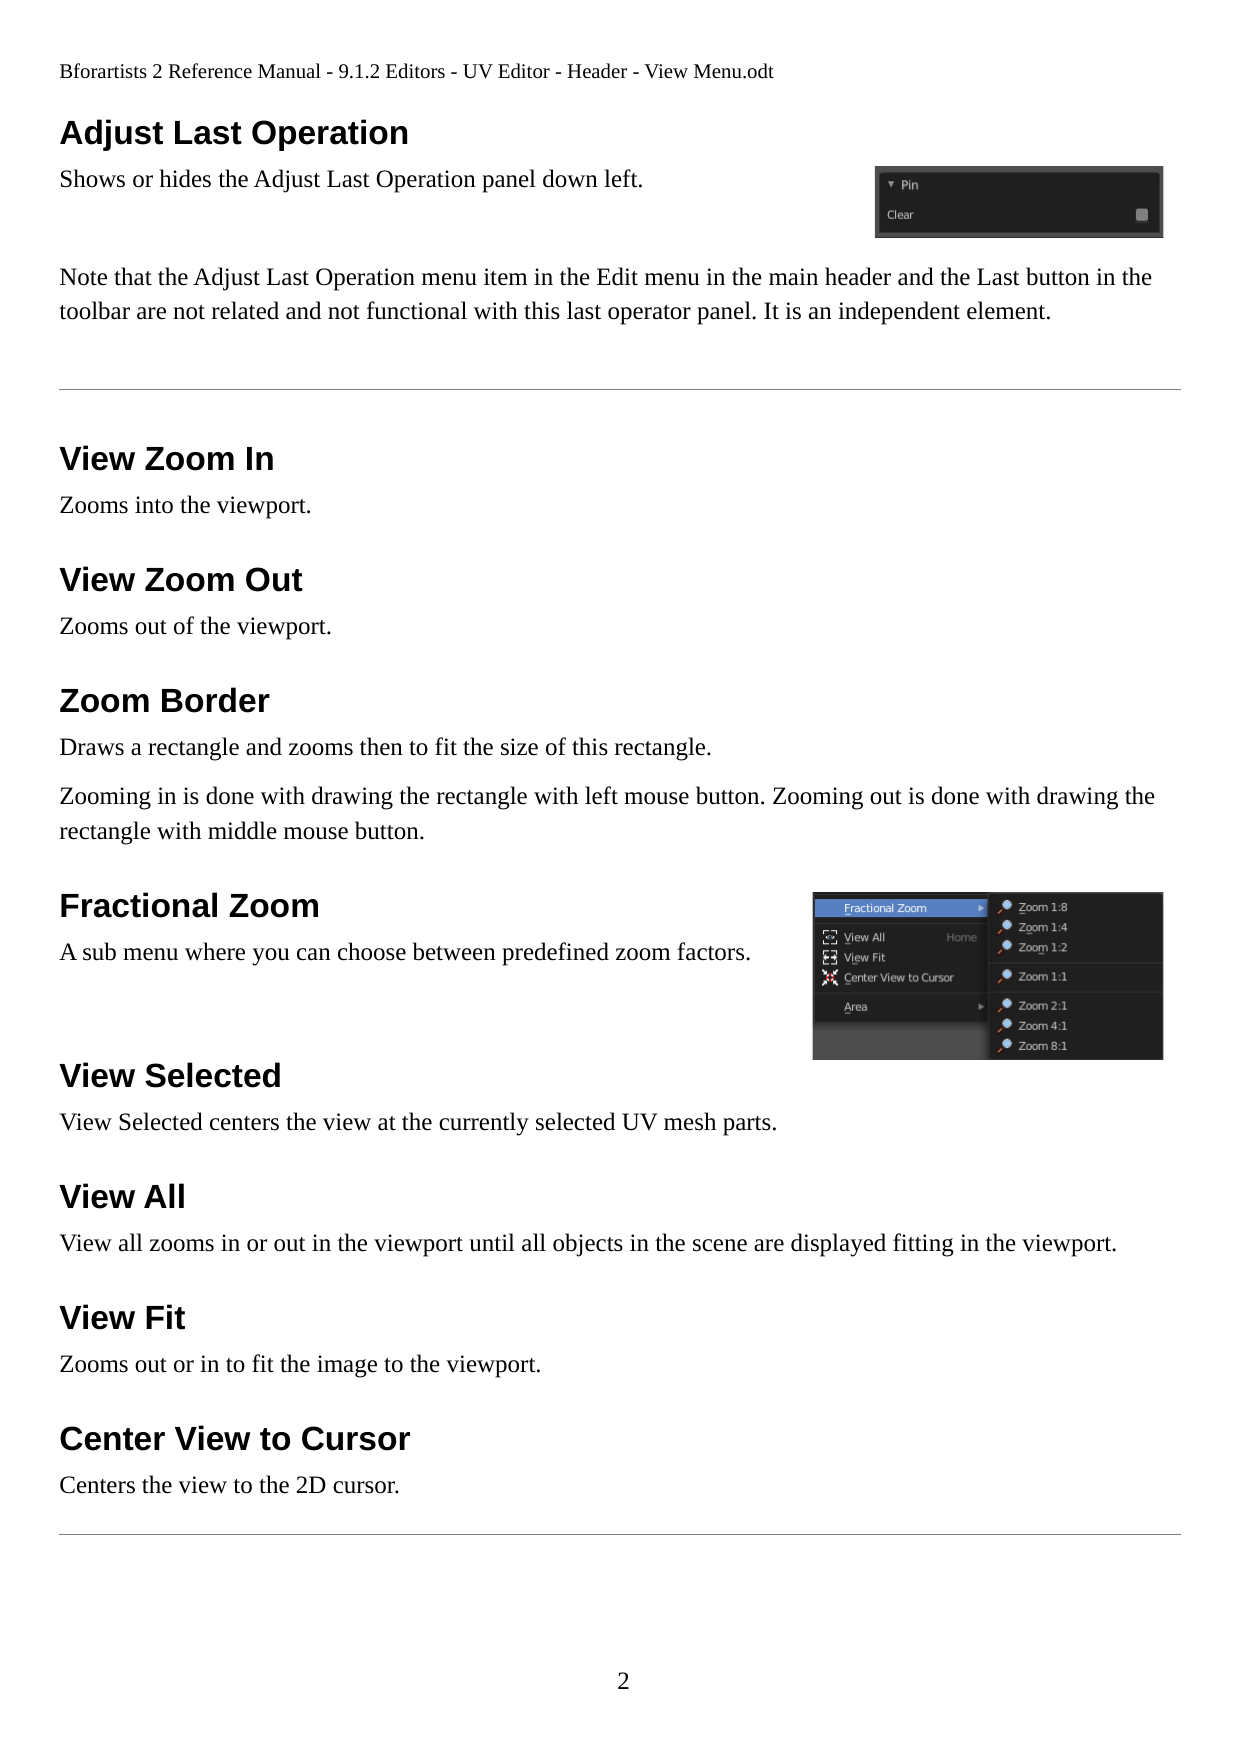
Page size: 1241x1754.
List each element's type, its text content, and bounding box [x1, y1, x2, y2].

text Note that the Adjust Last Operation menu item in the Edit menu in the main header and the Last button in the toolbar are not related and not functional with this last operator panel. It is an independent element. [59, 262, 1181, 325]
text Shows or hides the Adjust Last Operation panel down left. [59, 164, 1181, 192]
subtitle Adjust Last Operation [59, 113, 1181, 151]
subtitle Fractional Zoom [59, 886, 1181, 924]
subtitle Zoom Border [59, 681, 1181, 720]
text View Selected centers the view at the currently selected UV mesh parts. [59, 1107, 1181, 1136]
text A sub menu where you can choose between predefined zoom factors. [59, 937, 812, 966]
subtitle View Fit [59, 1298, 1181, 1337]
text Zooms out or in to fit the image to the viewport. [59, 1349, 1181, 1378]
text Zooms into the viewport. [59, 490, 1181, 519]
text View all zooms in or out in the viewport until all objects in the scene are displayed fitting in the viewport. [59, 1228, 1181, 1257]
subtitle View Selected [59, 1056, 1181, 1094]
picture [874, 166, 1164, 238]
text Centers the view to the 2D cursor. [59, 1470, 1181, 1499]
subtitle View Zoom Out [59, 560, 1181, 599]
text Draws a rectangle and zooms then to fit the size of this rectangle. [59, 732, 1181, 761]
text Zooms out of the viewport. [59, 611, 1181, 640]
text Zooming in is done with drawing the rectangle with left mouse button. Zooming out is done with drawing the rectangle with middle mouse button. [59, 781, 1181, 845]
subtitle View Zoom In [59, 439, 1181, 478]
subtitle View All [59, 1177, 1181, 1216]
subtitle Center View to Cursor [59, 1419, 1181, 1458]
picture [812, 892, 1164, 1060]
